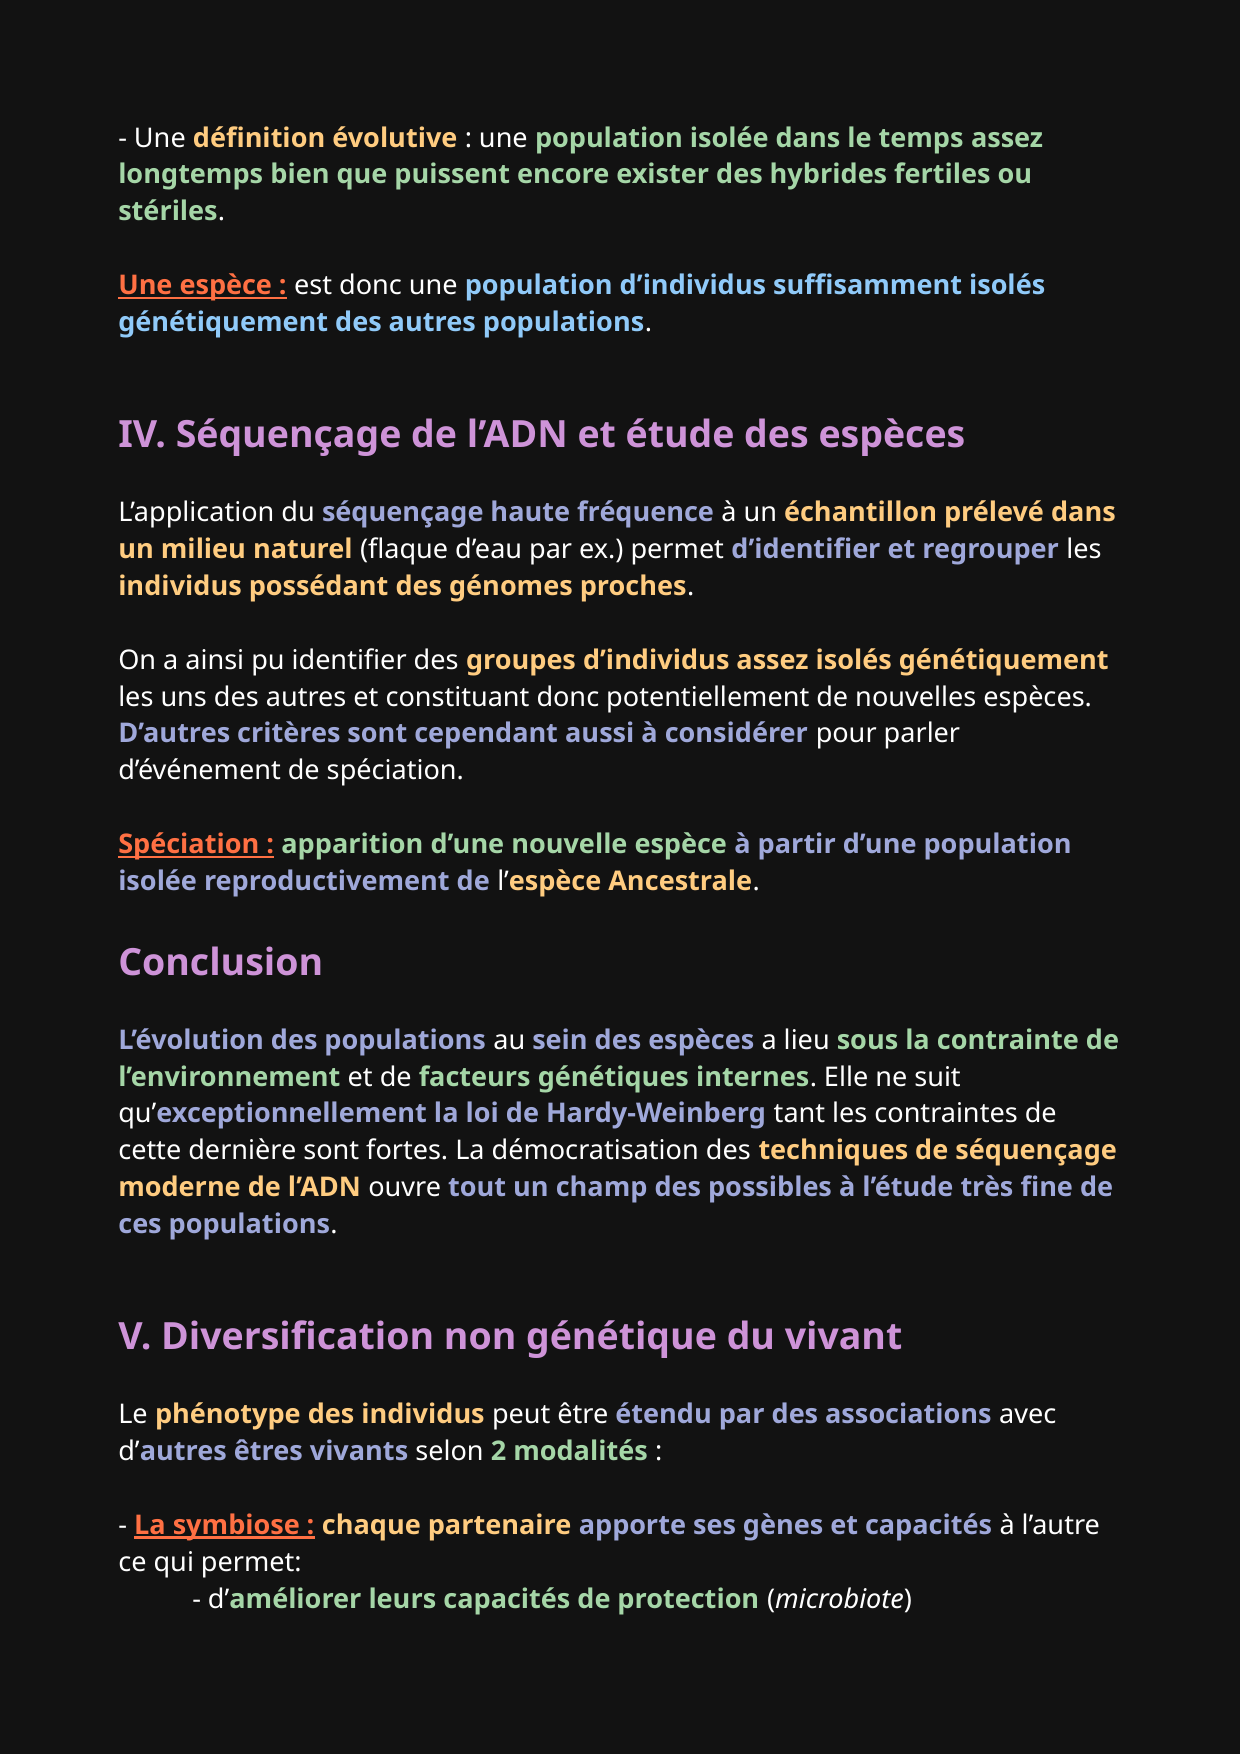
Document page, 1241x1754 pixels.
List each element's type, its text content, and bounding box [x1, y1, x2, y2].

text - Une définition évolutive : une population isolée dans le temps assez longtemps bien que puissent encore exister des hybrides fertiles ou stériles. [118, 118, 1122, 229]
text L’évolution des populations au sein des espèces a lieu sous la contrainte de l’environnement et de facteurs génétiques internes. Elle ne suit qu’exceptionnellement la loi de Hardy-Weinberg tant les contraintes de cette dernière sont fortes. La démocratisation des techniques de séquençage moderne de l’ADN ouvre tout un champ des possibles à l’étude très fine de ces populations. [118, 1020, 1122, 1241]
text IV. Séquençage de l’ADN et étude des espèces [118, 407, 1122, 458]
text V. Diversification non génétique du vivant [118, 1309, 1122, 1361]
text On a ainsi pu identifier des groupes d’individus assez isolés génétiquement les uns des autres et constituant donc potentiellement de nouvelles espèces. D’autres critères sont cependant aussi à considérer pour parler d’événement de spéciation. [118, 640, 1122, 788]
text Conclusion [118, 935, 1122, 986]
text - La symbiose : chaque partenaire apporte ses gènes et capacités à l’autre ce qui permet: [118, 1505, 1122, 1579]
text Une espèce : est donc une population d’individus suffisamment isolés génétiquement des autres populations. [118, 266, 1122, 339]
text Le phénotype des individus peut être étendu par des associations avec d’autres êtres vivants selon 2 modalités : [118, 1395, 1122, 1468]
text - d’améliorer leurs capacités de protection (microbiote) [118, 1579, 1122, 1616]
text L’application du séquençage haute fréquence à un échantillon prélevé dans un milieu naturel (flaque d’eau par ex.) permet d’identifier et regrouper les individus possédant des génomes proches. [118, 493, 1122, 603]
text Spéciation : apparition d’une nouvelle espèce à partir d’une population isolée reproductivement de l’espèce Ancestrale. [118, 824, 1122, 898]
